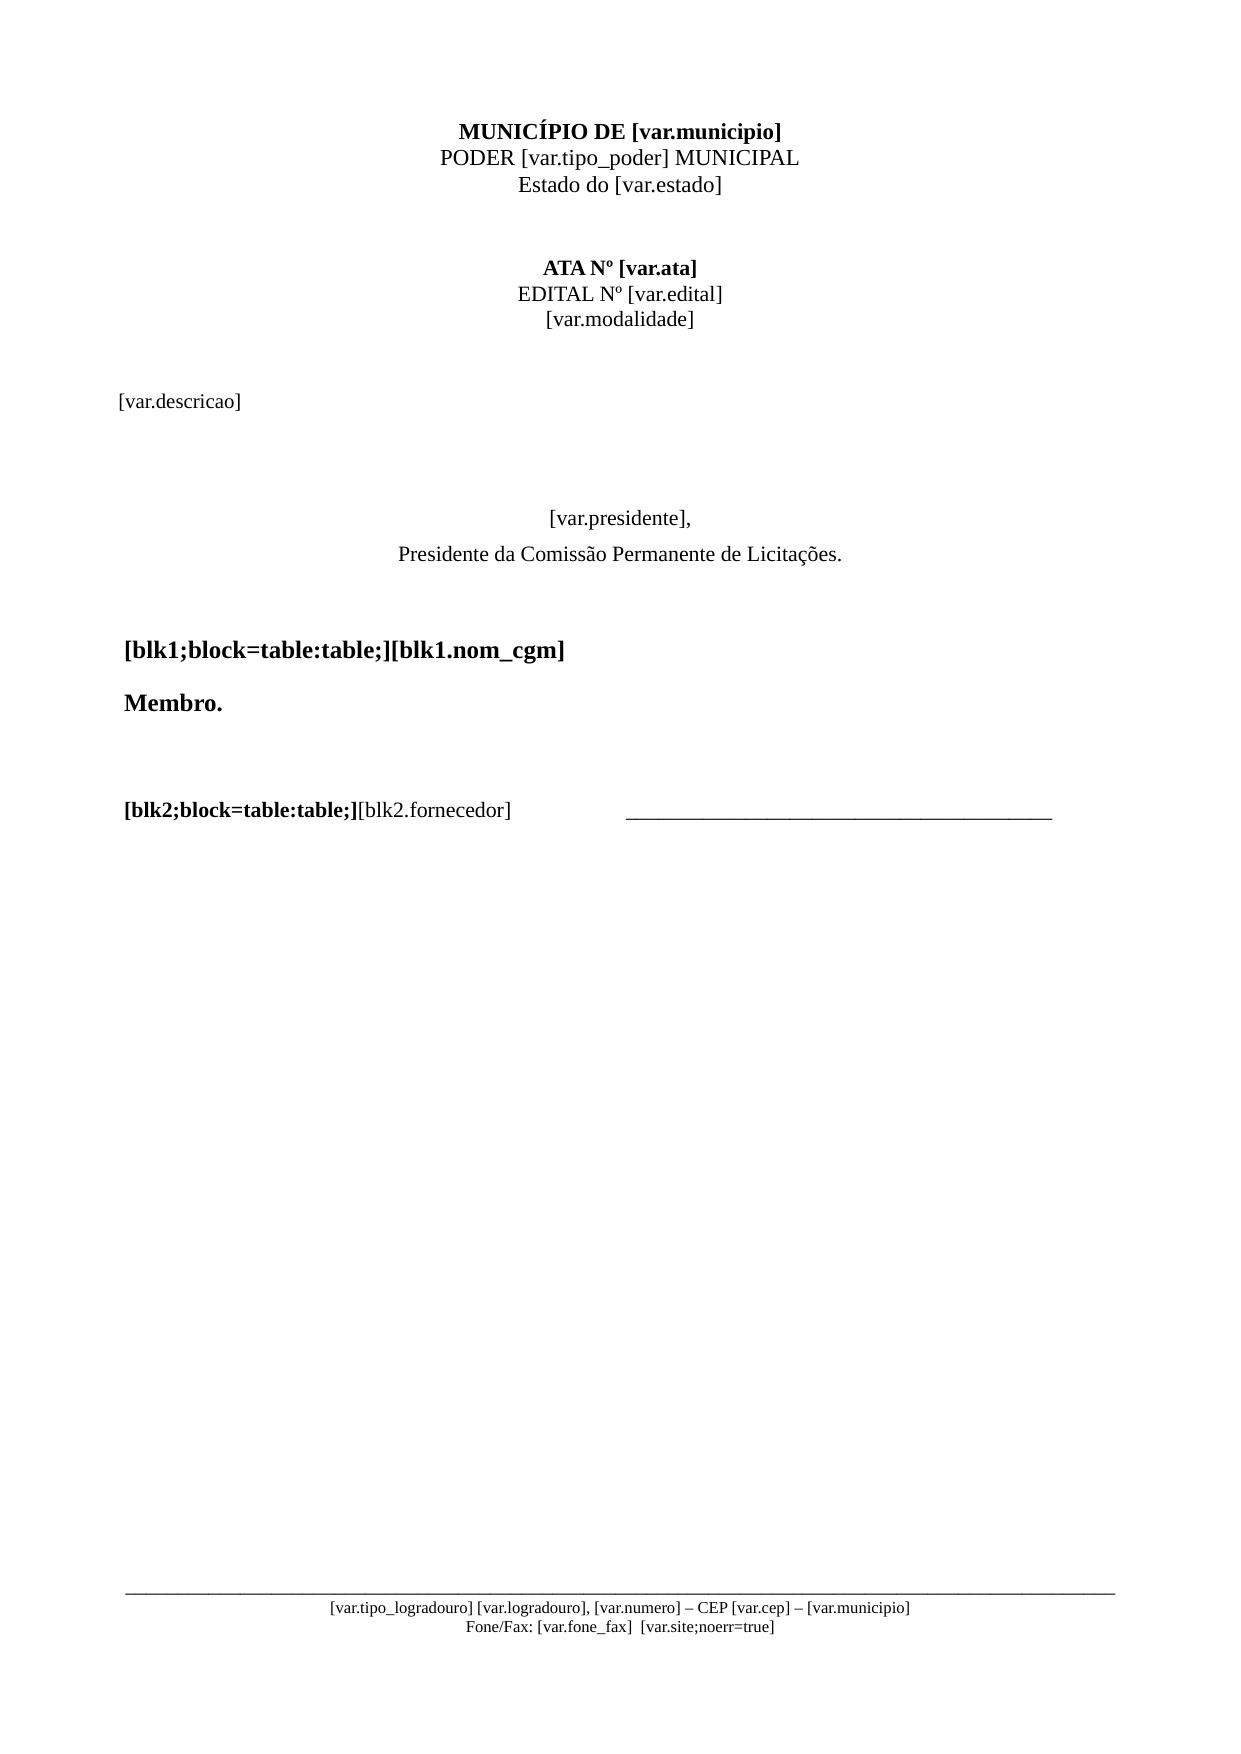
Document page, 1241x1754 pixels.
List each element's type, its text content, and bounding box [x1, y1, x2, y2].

text [var.modalidade] [118, 306, 1122, 331]
text ATA Nº [var.ata] [118, 255, 1122, 281]
table_header _______________________________________ [620, 792, 1122, 854]
table_header [var.presidente], [118, 499, 1122, 536]
table_cell Membro. [118, 683, 1122, 723]
table_cell Presidente da Comissão Permanente de Licitações. [118, 536, 1122, 572]
table_header [blk2;block=table:table;][blk2.fornecedor] [118, 792, 620, 854]
text [var.descricao] [118, 388, 1122, 413]
table_cell [118, 723, 1122, 763]
text EDITAL Nº [var.edital] [118, 281, 1122, 306]
table_header [blk1;block=table:table;][blk1.nom_cgm] [118, 630, 1122, 682]
